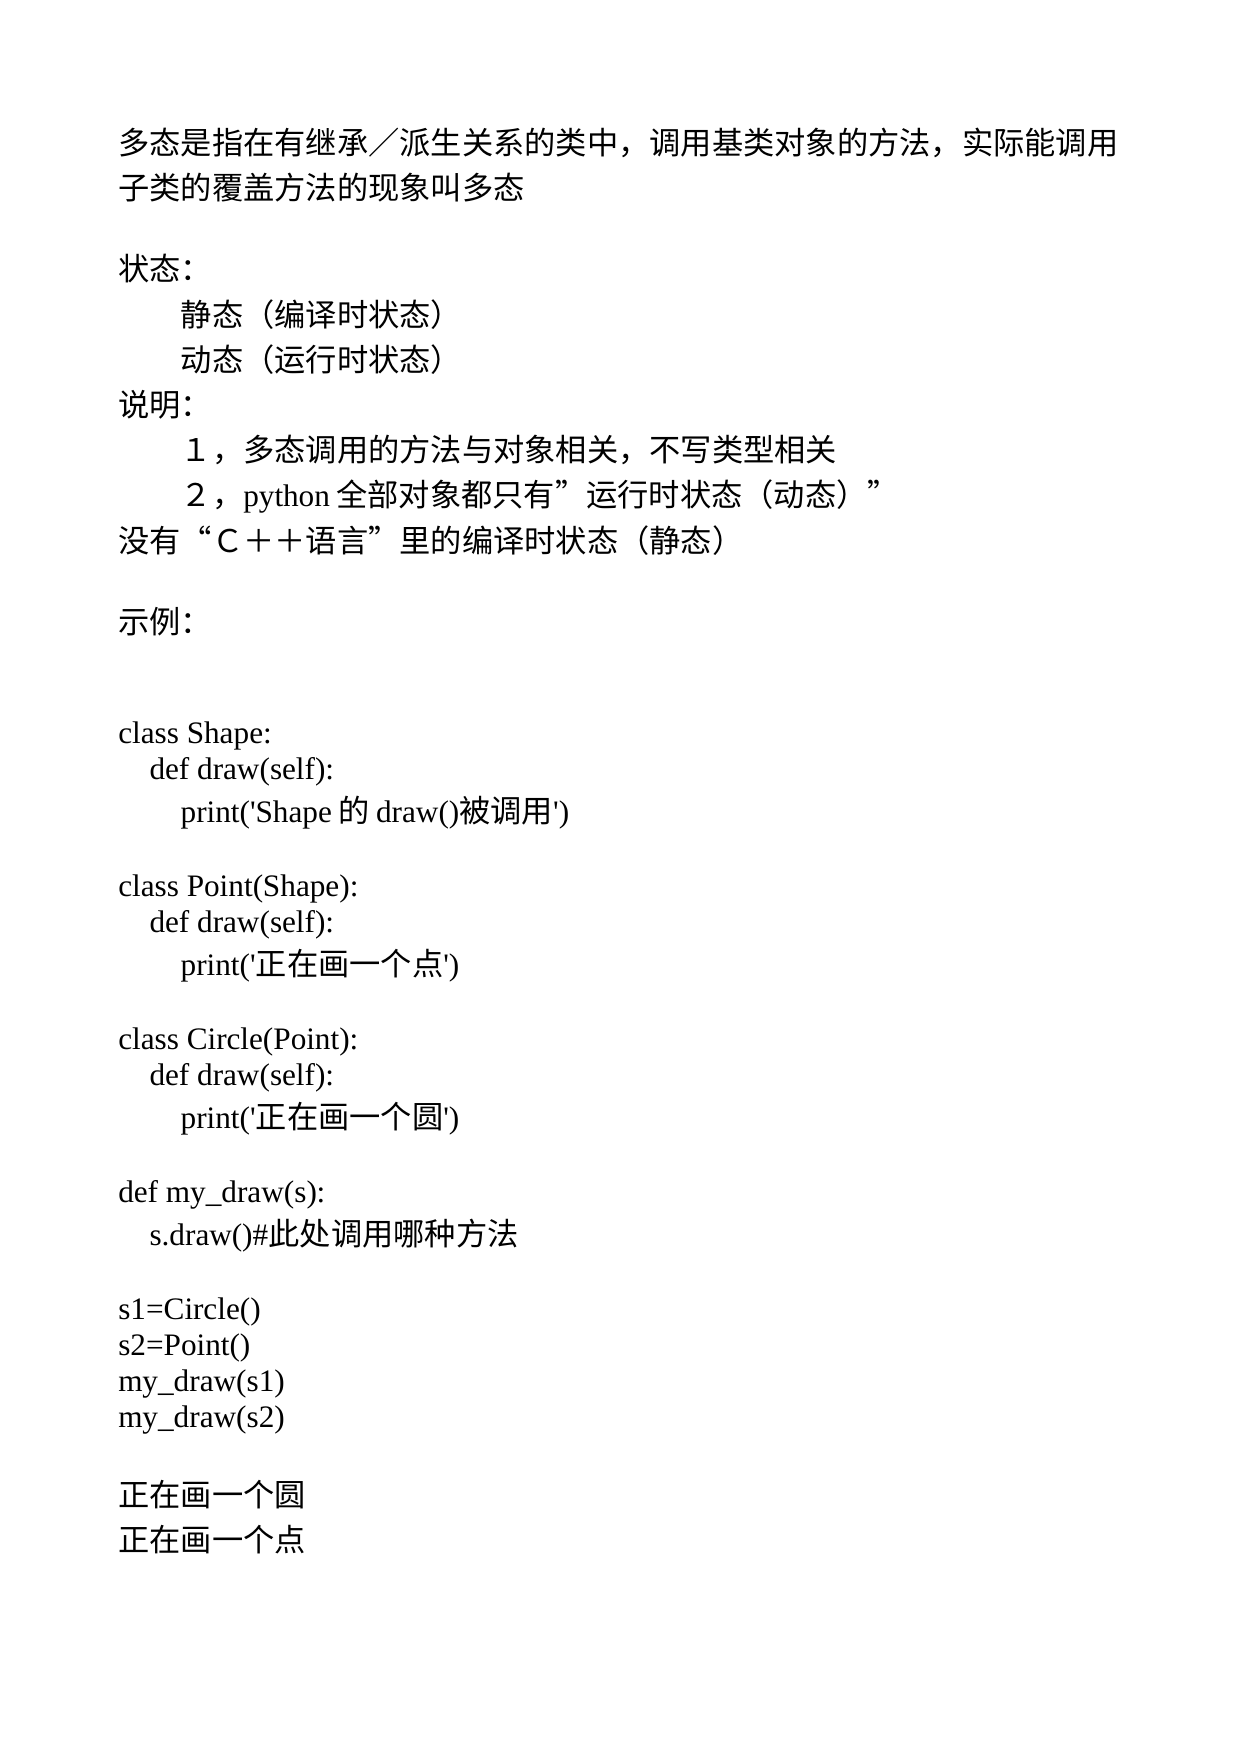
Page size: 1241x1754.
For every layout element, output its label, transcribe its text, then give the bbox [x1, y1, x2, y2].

text １，多态调用的方法与对象相关，不写类型相关 [118, 425, 1122, 471]
text print('正在画一个点') [118, 939, 1122, 984]
text 示例： [118, 597, 1122, 642]
text def draw(self): [118, 903, 1122, 939]
text class Point(Shape): [118, 867, 1122, 903]
text 状态： [118, 244, 1122, 290]
text 正在画一个点 [118, 1515, 1122, 1560]
text print('Shape的draw()被调用') [118, 786, 1122, 831]
text my_draw(s2) [118, 1398, 1122, 1434]
text def draw(self): [118, 1056, 1122, 1092]
text s2=Point() [118, 1326, 1122, 1362]
text class Circle(Point): [118, 1020, 1122, 1056]
text my_draw(s1) [118, 1362, 1122, 1398]
text 动态（运行时状态） [118, 335, 1122, 380]
text def my_draw(s): [118, 1173, 1122, 1209]
text 说明： [118, 380, 1122, 425]
text class Shape: [118, 714, 1122, 750]
text 正在画一个圆 [118, 1470, 1122, 1515]
text s1=Circle() [118, 1290, 1122, 1326]
text 多态是指在有继承／派生关系的类中，调用基类对象的方法，实际能调用子类的覆盖方法的现象叫多态 [118, 118, 1122, 208]
text 没有“Ｃ＋＋语言”里的编译时状态（静态） [118, 516, 1122, 561]
text 静态（编译时状态） [118, 290, 1122, 335]
text print('正在画一个圆') [118, 1092, 1122, 1137]
text def draw(self): [118, 750, 1122, 786]
text s.draw()#此处调用哪种方法 [118, 1209, 1122, 1254]
text ２，python全部对象都只有”运行时状态（动态）” [118, 471, 1122, 516]
